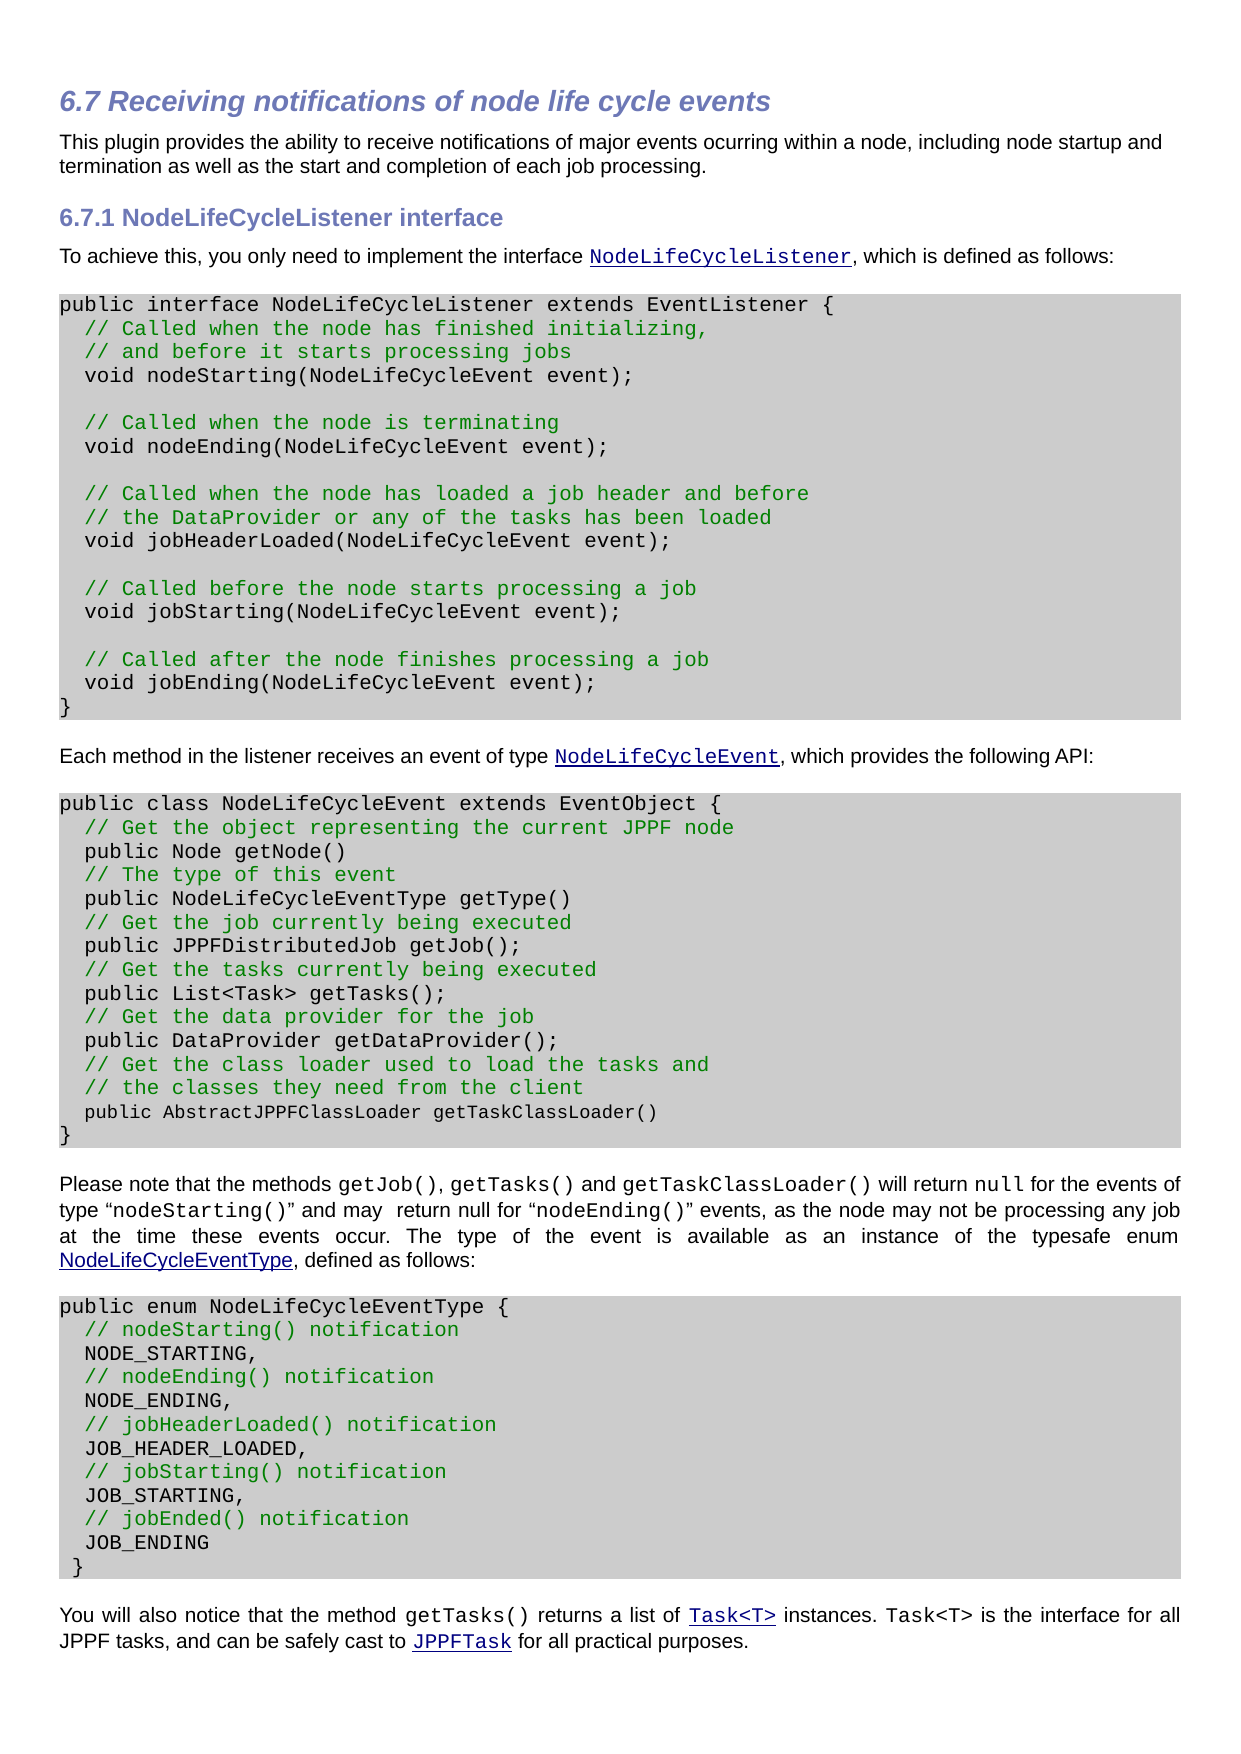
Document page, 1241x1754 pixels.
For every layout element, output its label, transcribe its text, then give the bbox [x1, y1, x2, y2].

text void jobEnding(NodeLifeCycleEvent event); [59, 672, 1181, 696]
text Please note that the methods getJob(), getTasks() and getTaskClassLoader() will return null for the events of type “nodeStarting()” and may return null for “nodeEnding()” events, as the node may not be processing any job at the time these events occur. The type of the event is available as an instance of the typesafe enum NodeLifeCycleEventType, defined as follows: [59, 1172, 1181, 1272]
text public DataProvider getDataProvider(); [59, 1030, 1181, 1053]
subtitle NodeLifeCycleListener interface [59, 203, 1181, 232]
text // Get the data provider for the job [59, 1006, 1181, 1030]
text NODE_ENDING, [59, 1390, 1181, 1414]
text void jobStarting(NodeLifeCycleEvent event); [59, 601, 1181, 625]
text // the classes they need from the client [59, 1077, 1181, 1101]
text // Called after the node finishes processing a job [59, 649, 1181, 672]
text NODE_STARTING, [59, 1343, 1181, 1367]
text // jobStarting() notification [59, 1461, 1181, 1485]
text public JPPFDistributedJob getJob(); [59, 935, 1181, 959]
text // Called when the node has loaded a job header and before [59, 483, 1181, 507]
text void nodeStarting(NodeLifeCycleEvent event); [59, 365, 1181, 389]
text public List<Task> getTasks(); [59, 983, 1181, 1006]
text // Called when the node is terminating [59, 412, 1181, 436]
text You will also notice that the method getTasks() returns a list of Task<T> instances. Task<T> is the interface for all JPPF tasks, and can be safely cast to JPPFTask for all practical purposes. [59, 1603, 1181, 1655]
text public NodeLifeCycleEventType getType() [59, 888, 1181, 912]
text // Get the job currently being executed [59, 912, 1181, 935]
text // nodeEnding() notification [59, 1367, 1181, 1390]
text // Get the object representing the current JPPF node [59, 817, 1181, 841]
text } [59, 1124, 1181, 1148]
text public enum NodeLifeCycleEventType { [59, 1296, 1181, 1319]
text // the DataProvider or any of the tasks has been loaded [59, 507, 1181, 531]
text // Get the tasks currently being executed [59, 959, 1181, 983]
text public Node getNode() [59, 841, 1181, 864]
text // The type of this event [59, 864, 1181, 888]
text // jobHeaderLoaded() notification [59, 1414, 1181, 1437]
text public AbstractJPPFClassLoader getTaskClassLoader() [59, 1101, 1181, 1124]
text void nodeEnding(NodeLifeCycleEvent event); [59, 436, 1181, 459]
text JOB_ENDING [59, 1532, 1181, 1556]
text } [59, 1556, 1181, 1579]
text To achieve this, you only need to implement the interface NodeLifeCycleListener, which is defined as follows: [59, 244, 1181, 270]
text } [59, 696, 1181, 720]
text Each method in the listener receives an event of type NodeLifeCycleEvent, which provides the following API: [59, 744, 1181, 769]
text // Called when the node has finished initializing, [59, 318, 1181, 341]
text JOB_HEADER_LOADED, [59, 1437, 1181, 1461]
text // Get the class loader used to load the tasks and [59, 1053, 1181, 1077]
text // and before it starts processing jobs [59, 341, 1181, 365]
text This plugin provides the ability to receive notifications of major events ocurring within a node, including node startup and termination as well as the start and completion of each job processing. [59, 130, 1181, 178]
text // nodeStarting() notification [59, 1319, 1181, 1343]
text // jobEnded() notification [59, 1508, 1181, 1532]
subtitle Receiving notifications of node life cycle events [59, 84, 1181, 118]
text // Called before the node starts processing a job [59, 578, 1181, 601]
text void jobHeaderLoaded(NodeLifeCycleEvent event); [59, 531, 1181, 554]
text public class NodeLifeCycleEvent extends EventObject { [59, 793, 1181, 817]
text public interface NodeLifeCycleListener extends EventListener { [59, 294, 1181, 318]
text JOB_STARTING, [59, 1485, 1181, 1508]
